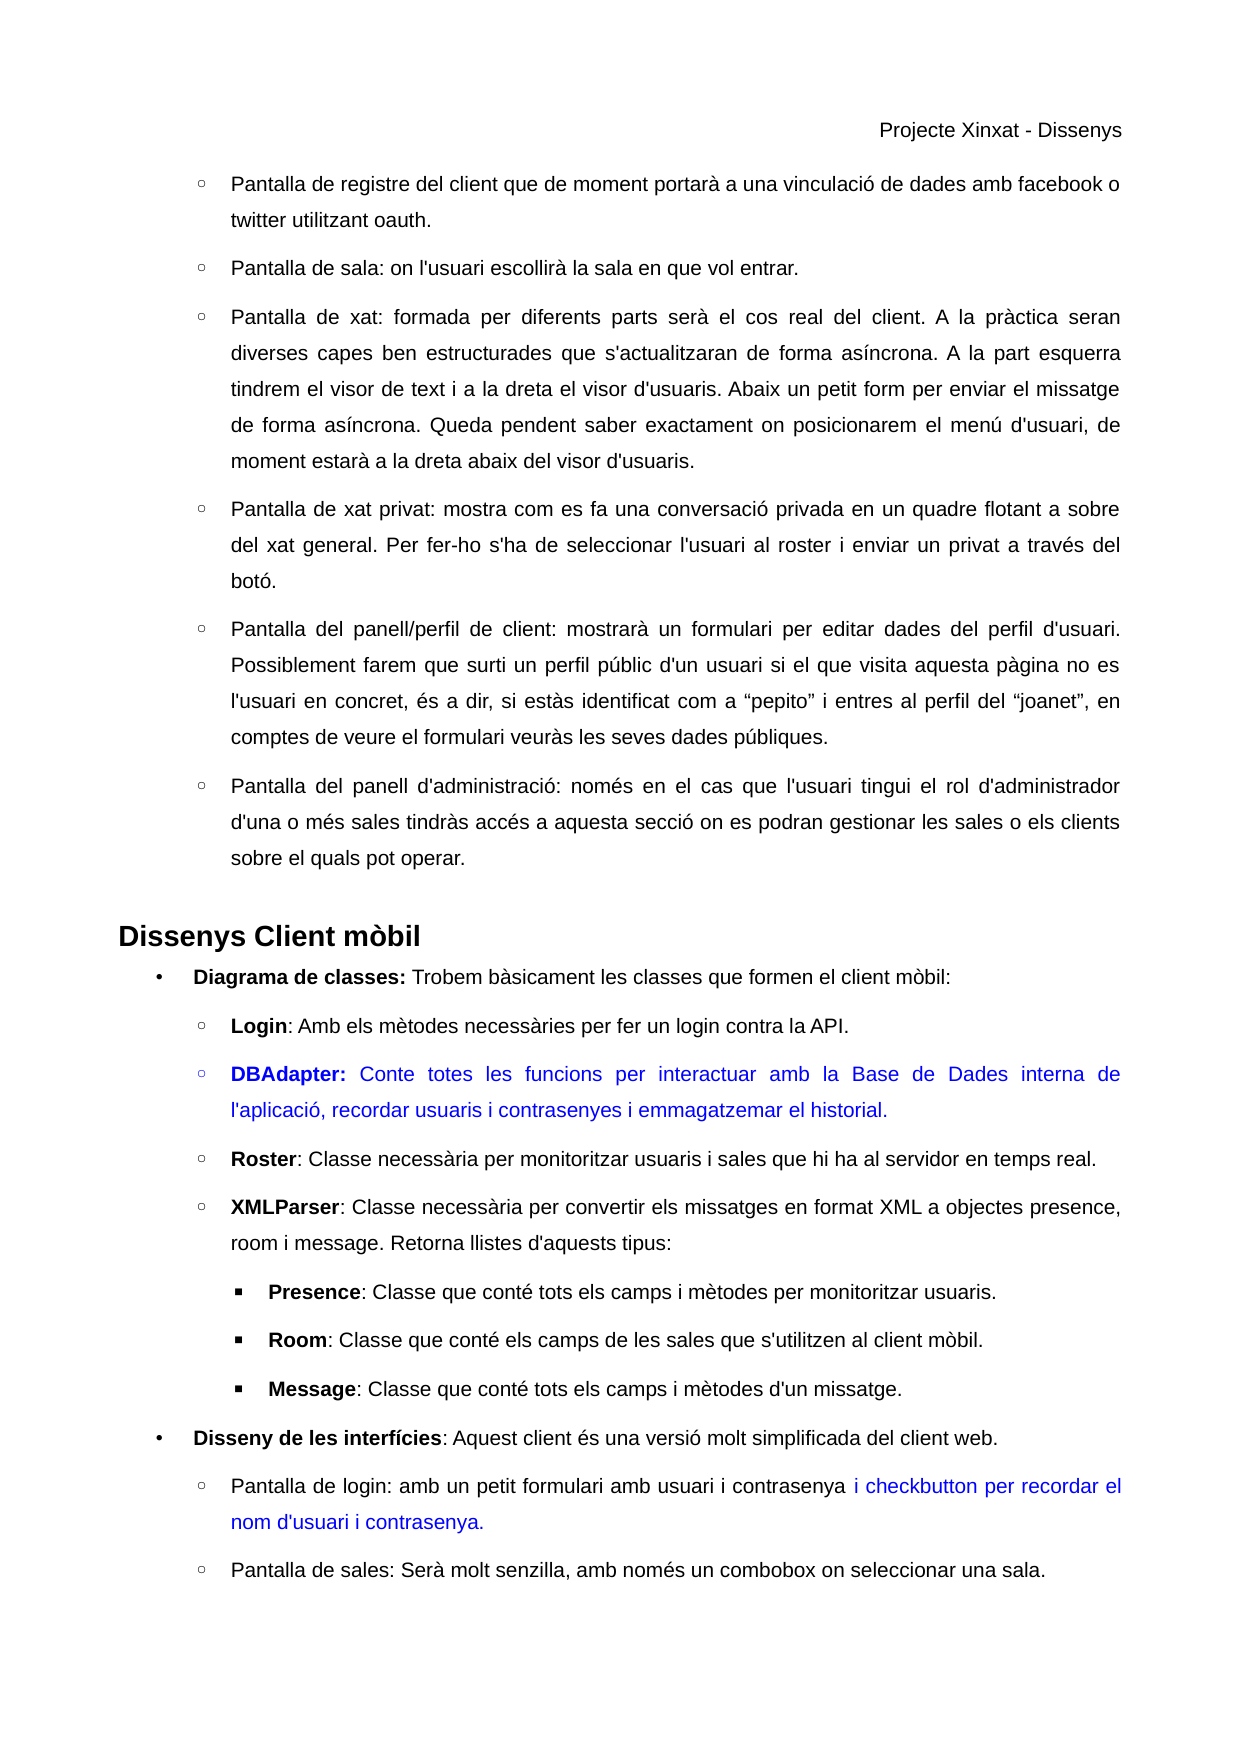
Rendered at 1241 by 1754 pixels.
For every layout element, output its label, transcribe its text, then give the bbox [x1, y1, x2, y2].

list Roster: Classe necessària per monitoritzar usuaris i sales que hi ha al servidor en temps real. [193, 1147, 1122, 1171]
list Login: Amb els mètodes necessàries per fer un login contra la API. [193, 1014, 1122, 1038]
list DBAdapter: Conte totes les funcions per interactuar amb la Base de Dades interna de l'aplicació, recordar usuaris i contrasenyes i emmagatzemar el historial. [193, 1062, 1122, 1122]
list XMLParser: Classe necessària per convertir els missatges en format XML a objectes presence, room i message. Retorna llistes d'aquests tipus: [193, 1195, 1122, 1255]
list Room: Classe que conté els camps de les sales que s'utilitzen al client mòbil. [231, 1328, 1122, 1352]
list Pantalla de sala: on l'usuari escollirà la sala en que vol entrar. [193, 256, 1122, 280]
list Disseny de les interfícies: Aquest client és una versió molt simplificada del client web. [156, 1425, 1122, 1449]
subtitle Dissenys Client mòbil [118, 919, 1122, 953]
list Pantalla de xat: formada per diferents parts serà el cos real del client. A la pràctica seran diverses capes ben estructurades que s'actualitzaran de forma asíncrona. A la part esquerra tindrem el visor de text i a la dreta el visor d'usuaris. Abaix un petit form per enviar el missatge de forma asíncrona. Queda pendent saber exactament on posicionarem el menú d'usuari, de moment estarà a la dreta abaix del visor d'usuaris. [193, 304, 1122, 472]
list Pantalla del panell d'administració: només en el cas que l'usuari tingui el rol d'administrador d'una o més sales tindràs accés a aquesta secció on es podran gestionar les sales o els clients sobre el quals pot operar. [193, 774, 1122, 869]
list Pantalla de sales: Serà molt senzilla, amb només un combobox on seleccionar una sala. [193, 1558, 1122, 1582]
list Diagrama de classes: Trobem bàsicament les classes que formen el client mòbil: [156, 965, 1122, 989]
list Pantalla de xat privat: mostra com es fa una conversació privada en un quadre flotant a sobre del xat general. Per fer-ho s'ha de seleccionar l'usuari al roster i enviar un privat a través del botó. [193, 497, 1122, 593]
list Pantalla del panell/perfil de client: mostrarà un formulari per editar dades del perfil d'usuari. Possiblement farem que surti un perfil públic d'un usuari si el que visita aquesta pàgina no es l'usuari en concret, és a dir, si estàs identificat com a “pepito” i entres al perfil del “joanet”, en comptes de veure el formulari veuràs les seves dades públiques. [193, 617, 1122, 749]
list Presence: Classe que conté tots els camps i mètodes per monitoritzar usuaris. [231, 1280, 1122, 1304]
list Pantalla de registre del client que de moment portarà a una vinculació de dades amb facebook o twitter utilitzant oauth. [193, 172, 1122, 232]
list Pantalla de login: amb un petit formulari amb usuari i contrasenya i checkbutton per recordar el nom d'usuari i contrasenya. [193, 1474, 1122, 1534]
list Message: Classe que conté tots els camps i mètodes d'un missatge. [231, 1377, 1122, 1401]
